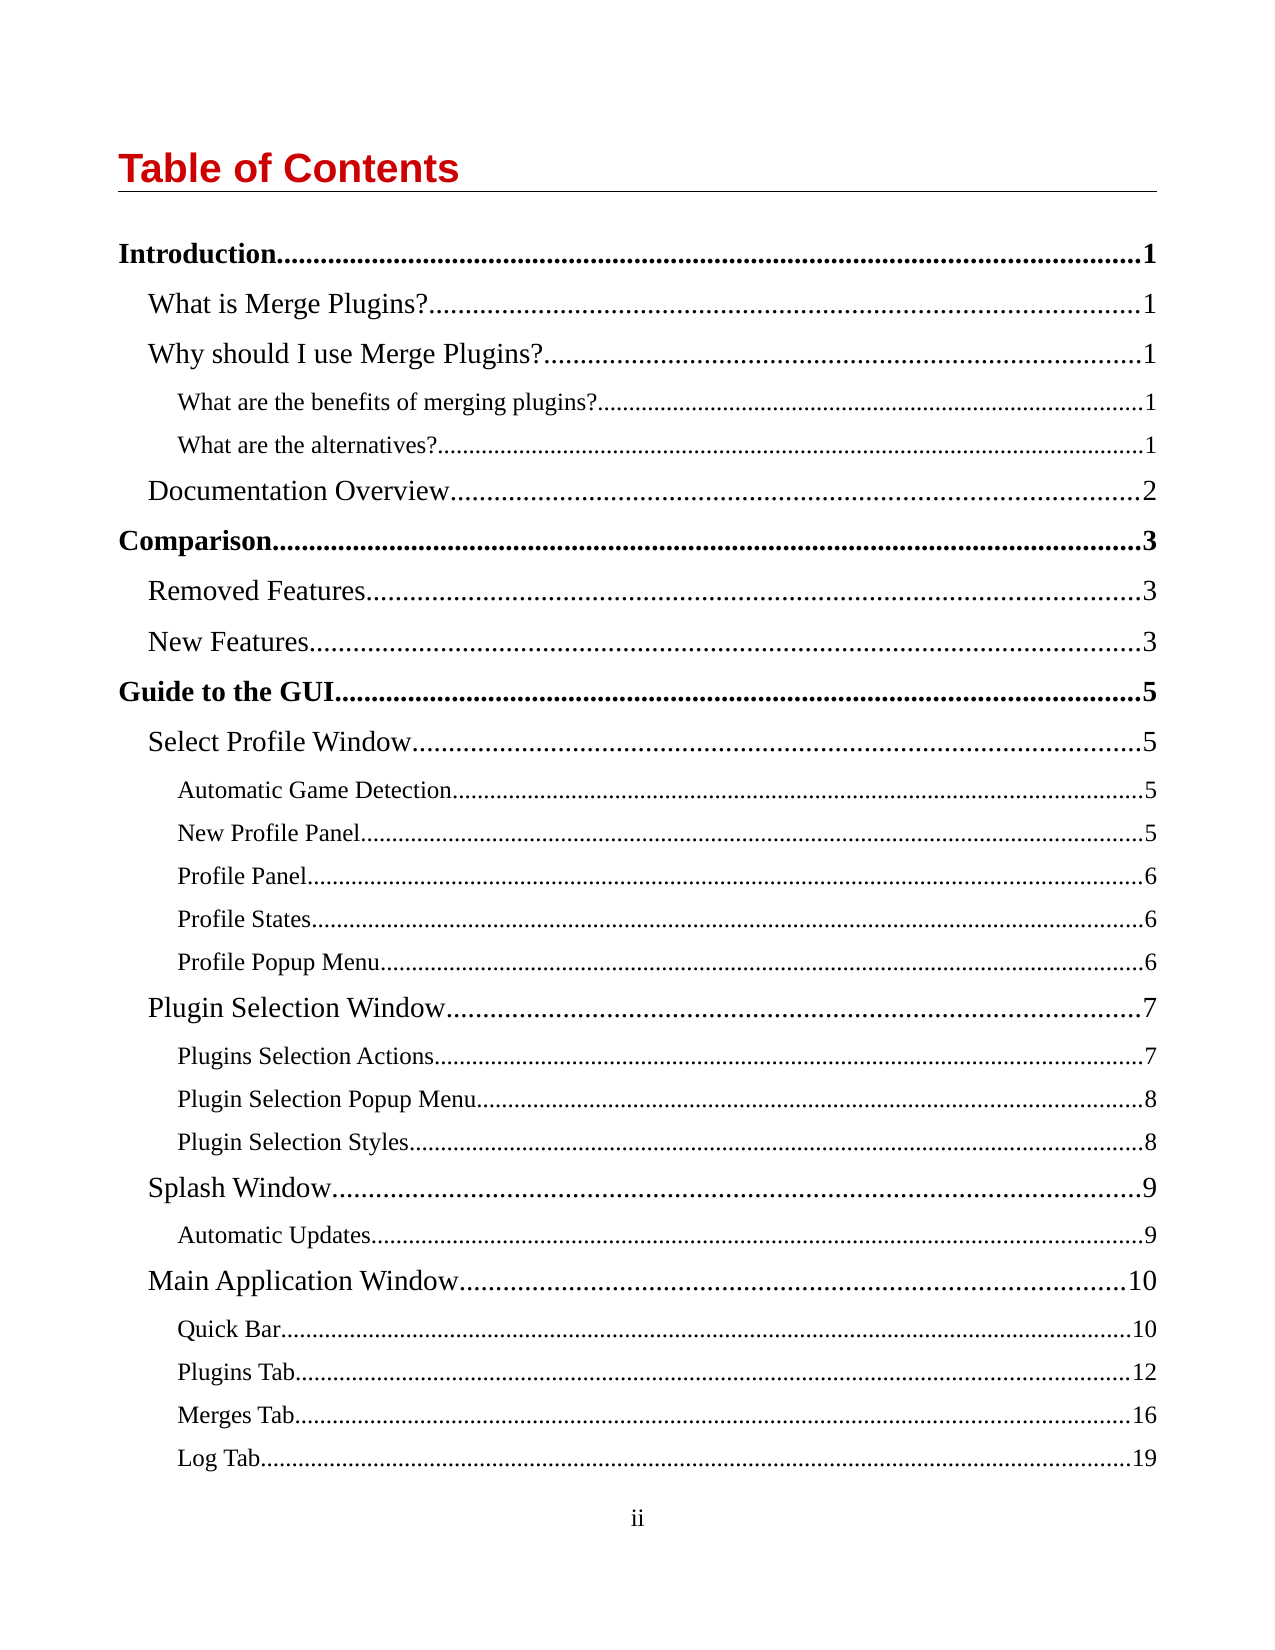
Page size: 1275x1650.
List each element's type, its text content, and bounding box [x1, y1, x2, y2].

text New Profile Panel 5 [177, 818, 1157, 847]
text Quick Bar 10 [177, 1314, 1157, 1343]
text Plugins Tab 12 [177, 1357, 1157, 1386]
text Introduction 1 [118, 236, 1157, 269]
text Plugin Selection Popup Menu 8 [177, 1084, 1157, 1113]
text What are the alternatives? 1 [177, 430, 1157, 458]
text Comparison 3 [118, 523, 1157, 557]
text Select Profile Window 5 [148, 724, 1157, 758]
text Documentation Overview 2 [148, 473, 1157, 506]
text Automatic Updates 9 [177, 1220, 1157, 1249]
text What is Merge Plugins? 1 [148, 286, 1157, 319]
text Log Tab 19 [177, 1443, 1157, 1472]
text Merges Tab 16 [177, 1400, 1157, 1429]
text What are the benefits of merging plugins? 1 [177, 387, 1157, 415]
text Plugin Selection Window 7 [148, 990, 1157, 1024]
text Profile Popup Menu 6 [177, 947, 1157, 976]
subtitle Table of Contents [118, 144, 1157, 191]
text Automatic Game Detection 5 [177, 775, 1157, 803]
text Plugins Selection Actions 7 [177, 1041, 1157, 1069]
text Plugin Selection Styles 8 [177, 1127, 1157, 1156]
text Splash Window 9 [148, 1170, 1157, 1204]
text Main Application Window 10 [148, 1263, 1157, 1297]
text Guide to the GUI 5 [118, 674, 1157, 708]
text Profile Panel 6 [177, 861, 1157, 890]
text Profile States 6 [177, 904, 1157, 933]
text Removed Features 3 [148, 573, 1157, 607]
text Why should I use Merge Plugins? 1 [148, 336, 1157, 370]
text New Features 3 [148, 624, 1157, 657]
